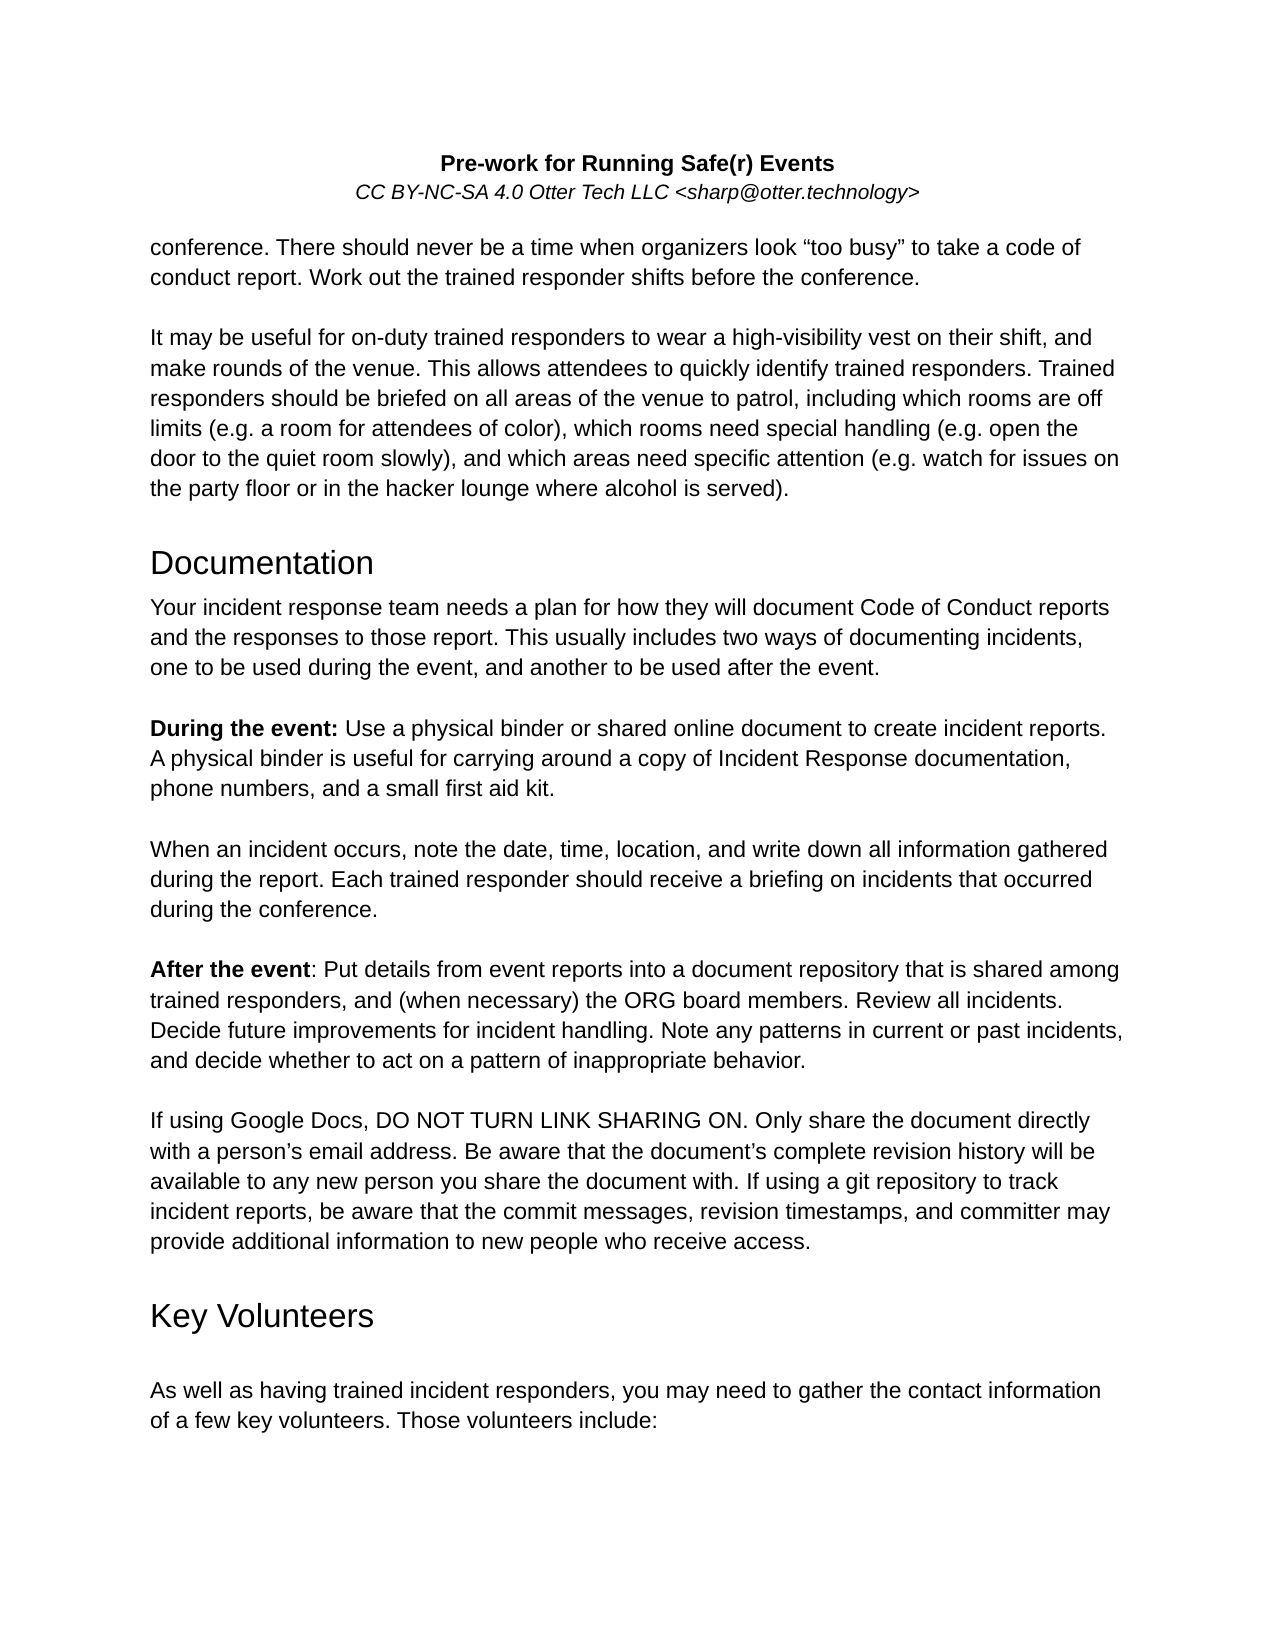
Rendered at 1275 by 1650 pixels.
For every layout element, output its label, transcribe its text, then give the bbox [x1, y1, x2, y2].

text When an incident occurs, note the date, time, location, and write down all information gathered during the report. Each trained responder should receive a briefing on incidents that occurred during the conference. [150, 836, 1125, 922]
text As well as having trained incident responders, you may need to gather the contact information of a few key volunteers. Those volunteers include: [150, 1377, 1125, 1434]
subtitle Key Volunteers [150, 1296, 1125, 1334]
text During the event: Use a physical binder or shared online document to create incident reports. A physical binder is useful for carrying around a copy of Incident Response documentation, phone numbers, and a small first aid kit. [150, 715, 1125, 802]
subtitle Documentation [150, 543, 1125, 581]
text It may be useful for on-duty trained responders to wear a high-visibility vest on their shift, and make rounds of the venue. This allows attendees to quickly identify trained responders. Trained responders should be briefed on all areas of the venue to patrol, including which rooms are off limits (e.g. a room for attendees of color), which rooms need special handling (e.g. open the door to the quiet room slowly), and which areas need specific attention (e.g. watch for issues on the party floor or in the hacker lounge where alcohol is served). [150, 324, 1125, 502]
text After the event: Put details from event reports into a document repository that is shared among trained responders, and (when necessary) the ORG board members. Review all incidents. Decide future improvements for incident handling. Note any patterns in current or past incidents, and decide whether to act on a pattern of inappropriate behavior. [150, 956, 1125, 1073]
text Your incident response team needs a plan for how they will document Code of Conduct reports and the responses to those report. This usually includes two ways of documenting incidents, one to be used during the event, and another to be used after the event. [150, 594, 1125, 681]
text If using Google Docs, DO NOT TURN LINK SHARING ON. Only share the document directly with a person’s email address. Be aware that the document’s complete revision history will be available to any new person you share the document with. If using a git repository to track incident reports, be aware that the commit messages, revision timestamps, and committer may provide additional information to new people who receive access. [150, 1107, 1125, 1255]
text conference. There should never be a time when organizers look “too busy” to take a code of conduct report. Work out the trained responder shifts before the conference. [150, 234, 1125, 290]
